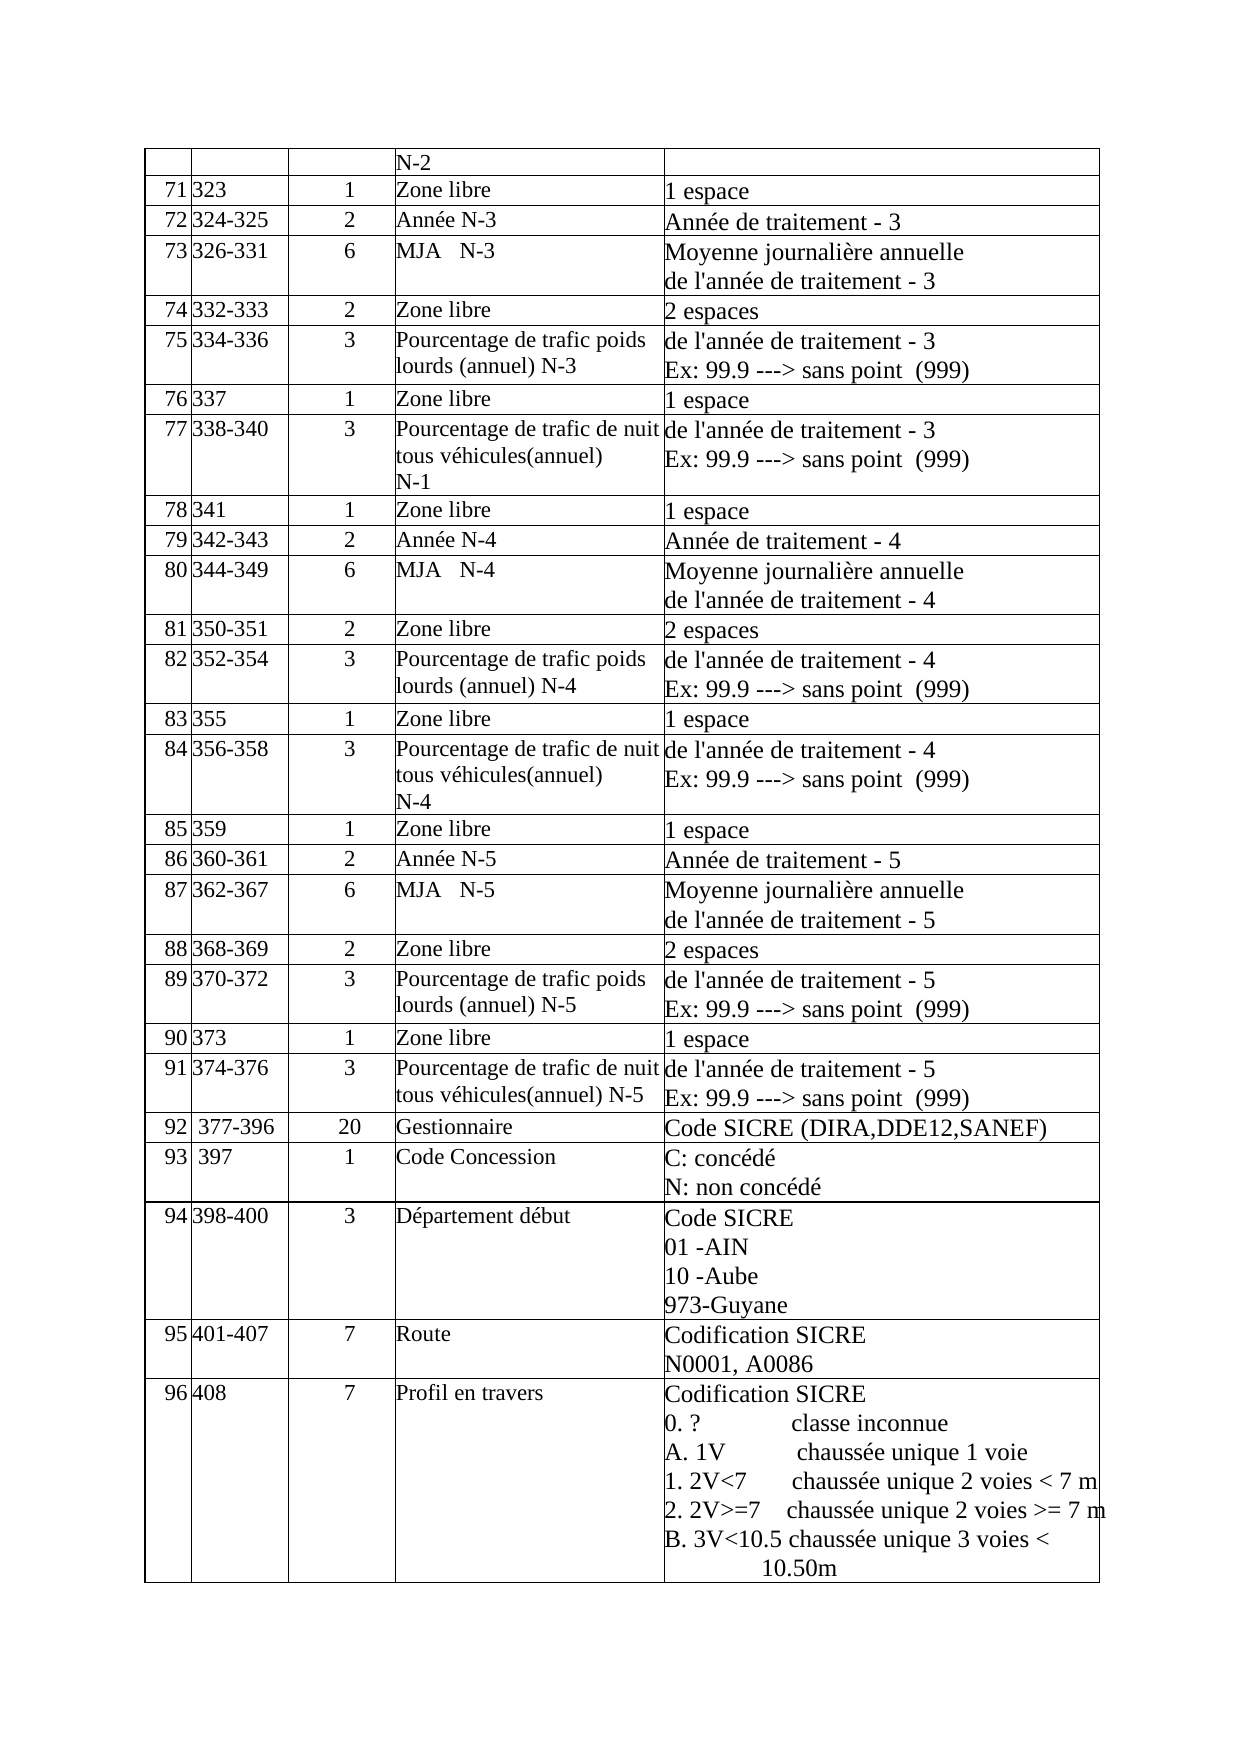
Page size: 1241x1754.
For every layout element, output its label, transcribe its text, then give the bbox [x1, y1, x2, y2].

table_cell de l'année de traitement - 4 Ex: 99.9 ---> sans point (999) [665, 645, 1099, 703]
table_cell 1 espace [665, 704, 1099, 733]
table_cell 350-351 [192, 615, 288, 644]
table_cell 3 [289, 1054, 395, 1112]
table_cell 2 [289, 935, 395, 964]
table_cell 359 [192, 815, 288, 844]
table_cell 344-349 [192, 556, 288, 614]
table_cell [192, 149, 288, 175]
table_cell 2 espaces [665, 296, 1099, 325]
table_cell de l'année de traitement - 5 Ex: 99.9 ---> sans point (999) [665, 965, 1099, 1023]
table_cell Code SICRE (DIRA,DDE12,SANEF) [665, 1113, 1099, 1142]
table_cell de l'année de traitement - 5 Ex: 99.9 ---> sans point (999) [665, 1054, 1099, 1112]
table_cell Codification SICRE N0001, A0086 [665, 1320, 1099, 1378]
table_cell 377-396 [192, 1113, 288, 1142]
table_cell 75 [146, 326, 191, 384]
table_cell Pourcentage de trafic de nuit tous véhicules(annuel) N-5 [396, 1054, 664, 1112]
table_cell de l'année de traitement - 3 Ex: 99.9 ---> sans point (999) [665, 415, 1099, 495]
table_cell MJA N-3 [396, 236, 664, 294]
table_cell 1 [289, 496, 395, 525]
table_cell 2 [289, 296, 395, 325]
table_cell Année de traitement - 3 [665, 206, 1099, 235]
table_cell 6 [289, 236, 395, 294]
table_cell Zone libre [396, 176, 664, 205]
table_cell 2 espaces [665, 615, 1099, 644]
table_cell Année N-4 [396, 526, 664, 555]
table_cell Pourcentage de trafic poids lourds (annuel) N-3 [396, 326, 664, 384]
table_cell Zone libre [396, 815, 664, 844]
table_cell Zone libre [396, 1024, 664, 1053]
table_cell C: concédé N: non concédé [665, 1143, 1099, 1201]
table_cell 78 [146, 496, 191, 525]
table_cell 71 [146, 176, 191, 205]
table_cell 398-400 [192, 1203, 288, 1319]
table_cell 7 [289, 1379, 395, 1582]
table_cell 1 [289, 704, 395, 733]
table_cell Année N-3 [396, 206, 664, 235]
table_cell Zone libre [396, 296, 664, 325]
table_cell 3 [289, 735, 395, 814]
table_cell Pourcentage de trafic de nuit tous véhicules(annuel) N-1 [396, 415, 664, 495]
table_cell Code Concession [396, 1143, 664, 1201]
table_cell 338-340 [192, 415, 288, 495]
table_cell 80 [146, 556, 191, 614]
table_cell 341 [192, 496, 288, 525]
table_cell 6 [289, 556, 395, 614]
table_cell 1 espace [665, 385, 1099, 414]
table_cell 373 [192, 1024, 288, 1053]
table_cell Année de traitement - 4 [665, 526, 1099, 555]
table_cell 84 [146, 735, 191, 814]
table_cell Année N-5 [396, 845, 664, 874]
table_cell [665, 149, 1099, 175]
table_cell Moyenne journalière annuelle de l'année de traitement - 4 [665, 556, 1099, 614]
table_cell 368-369 [192, 935, 288, 964]
table_cell 1 [289, 176, 395, 205]
table_cell 2 [289, 615, 395, 644]
table_cell Pourcentage de trafic poids lourds (annuel) N-4 [396, 645, 664, 703]
table_cell 91 [146, 1054, 191, 1112]
table_cell 3 [289, 415, 395, 495]
table_cell 2 [289, 206, 395, 235]
table_cell 73 [146, 236, 191, 294]
table_cell 355 [192, 704, 288, 733]
table_cell 94 [146, 1203, 191, 1319]
table_cell 1 [289, 385, 395, 414]
table_cell 2 [289, 845, 395, 874]
table_cell 2 [289, 526, 395, 555]
table_cell 81 [146, 615, 191, 644]
table_cell 1 espace [665, 1024, 1099, 1053]
table_cell 6 [289, 875, 395, 933]
table_cell 89 [146, 965, 191, 1023]
table_cell 1 [289, 1024, 395, 1053]
table_cell Zone libre [396, 935, 664, 964]
table_cell 360-361 [192, 845, 288, 874]
table_cell 72 [146, 206, 191, 235]
table_cell Pourcentage de trafic poids lourds (annuel) N-5 [396, 965, 664, 1023]
table_cell 96 [146, 1379, 191, 1582]
table_cell 370-372 [192, 965, 288, 1023]
table_cell 88 [146, 935, 191, 964]
table_cell 323 [192, 176, 288, 205]
table_cell 356-358 [192, 735, 288, 814]
table_cell 332-333 [192, 296, 288, 325]
table_cell 1 espace [665, 176, 1099, 205]
table_cell Moyenne journalière annuelle de l'année de traitement - 5 [665, 875, 1099, 933]
table_cell Zone libre [396, 496, 664, 525]
table_cell [146, 149, 191, 175]
table_cell 95 [146, 1320, 191, 1378]
table_cell Département début [396, 1203, 664, 1319]
table_cell Profil en travers [396, 1379, 664, 1582]
table_cell Codification SICRE 0. ? classe inconnue A. 1V chaussée unique 1 voie 1. 2V<7 chaussée unique 2 voies < 7 m 2. 2V>=7 chaussée unique 2 voies >= 7 m B. 3V<10.5 chaussée unique 3 voies < 10.50m 3. 3V>=10. chaussée unique 3 voies >= 10.50m 4. 4V chaussée unique 4 voies C. >4V chaussée unique de plus de 4 voies 5. =2*1V chaussées séparées 2x1 voie 6. =2*2V chaussées séparées 2x2 voies 7. =2*3V chaussées séparées 2x3 voies 8. =2*4V chaussées séparées 2x4 voies D. >2*4V chaussées séparées plus de 2x4 voies [665, 1379, 1099, 1582]
table_cell 76 [146, 385, 191, 414]
table_cell 3 [289, 965, 395, 1023]
table_cell 1 [289, 815, 395, 844]
table_cell 87 [146, 875, 191, 933]
table_cell 2 espaces [665, 935, 1099, 964]
table_cell 3 [289, 645, 395, 703]
table_cell 401-407 [192, 1320, 288, 1378]
table_cell 86 [146, 845, 191, 874]
table_cell Zone libre [396, 704, 664, 733]
table_cell 7 [289, 1320, 395, 1378]
table_cell 82 [146, 645, 191, 703]
table_cell 337 [192, 385, 288, 414]
table_cell MJA N-5 [396, 875, 664, 933]
table_cell 326-331 [192, 236, 288, 294]
table_cell Zone libre [396, 385, 664, 414]
table_cell 20 [289, 1113, 395, 1142]
table_cell 362-367 [192, 875, 288, 933]
table_cell 334-336 [192, 326, 288, 384]
table_cell MJA N-4 [396, 556, 664, 614]
table_cell 77 [146, 415, 191, 495]
table_cell 1 [289, 1143, 395, 1201]
table_cell 397 [192, 1143, 288, 1201]
table_cell Gestionnaire [396, 1113, 664, 1142]
table_cell 1 espace [665, 496, 1099, 525]
table_cell 74 [146, 296, 191, 325]
table_cell 93 [146, 1143, 191, 1201]
table_cell 374-376 [192, 1054, 288, 1112]
table_cell 3 [289, 326, 395, 384]
table_cell Pourcentage de trafic de nuit tous véhicules(annuel) N-4 [396, 735, 664, 814]
table_cell 3 [289, 1203, 395, 1319]
table_cell 342-343 [192, 526, 288, 555]
table_cell de l'année de traitement - 4 Ex: 99.9 ---> sans point (999) [665, 735, 1099, 814]
table_cell Route [396, 1320, 664, 1378]
table_cell Zone libre [396, 615, 664, 644]
table_cell 83 [146, 704, 191, 733]
table_cell [289, 149, 395, 175]
table_cell 90 [146, 1024, 191, 1053]
table_cell 92 [146, 1113, 191, 1142]
table_cell Moyenne journalière annuelle de l'année de traitement - 3 [665, 236, 1099, 294]
table_cell 408 [192, 1379, 288, 1582]
table_cell Code SICRE 01 -AIN 10 -Aube 973-Guyane [665, 1203, 1099, 1319]
table_cell de l'année de traitement - 3 Ex: 99.9 ---> sans point (999) [665, 326, 1099, 384]
table_cell 324-325 [192, 206, 288, 235]
table_cell 85 [146, 815, 191, 844]
table_cell 1 espace [665, 815, 1099, 844]
table_cell 79 [146, 526, 191, 555]
table_cell N-2 [396, 149, 664, 175]
table_cell Année de traitement - 5 [665, 845, 1099, 874]
table_cell 352-354 [192, 645, 288, 703]
